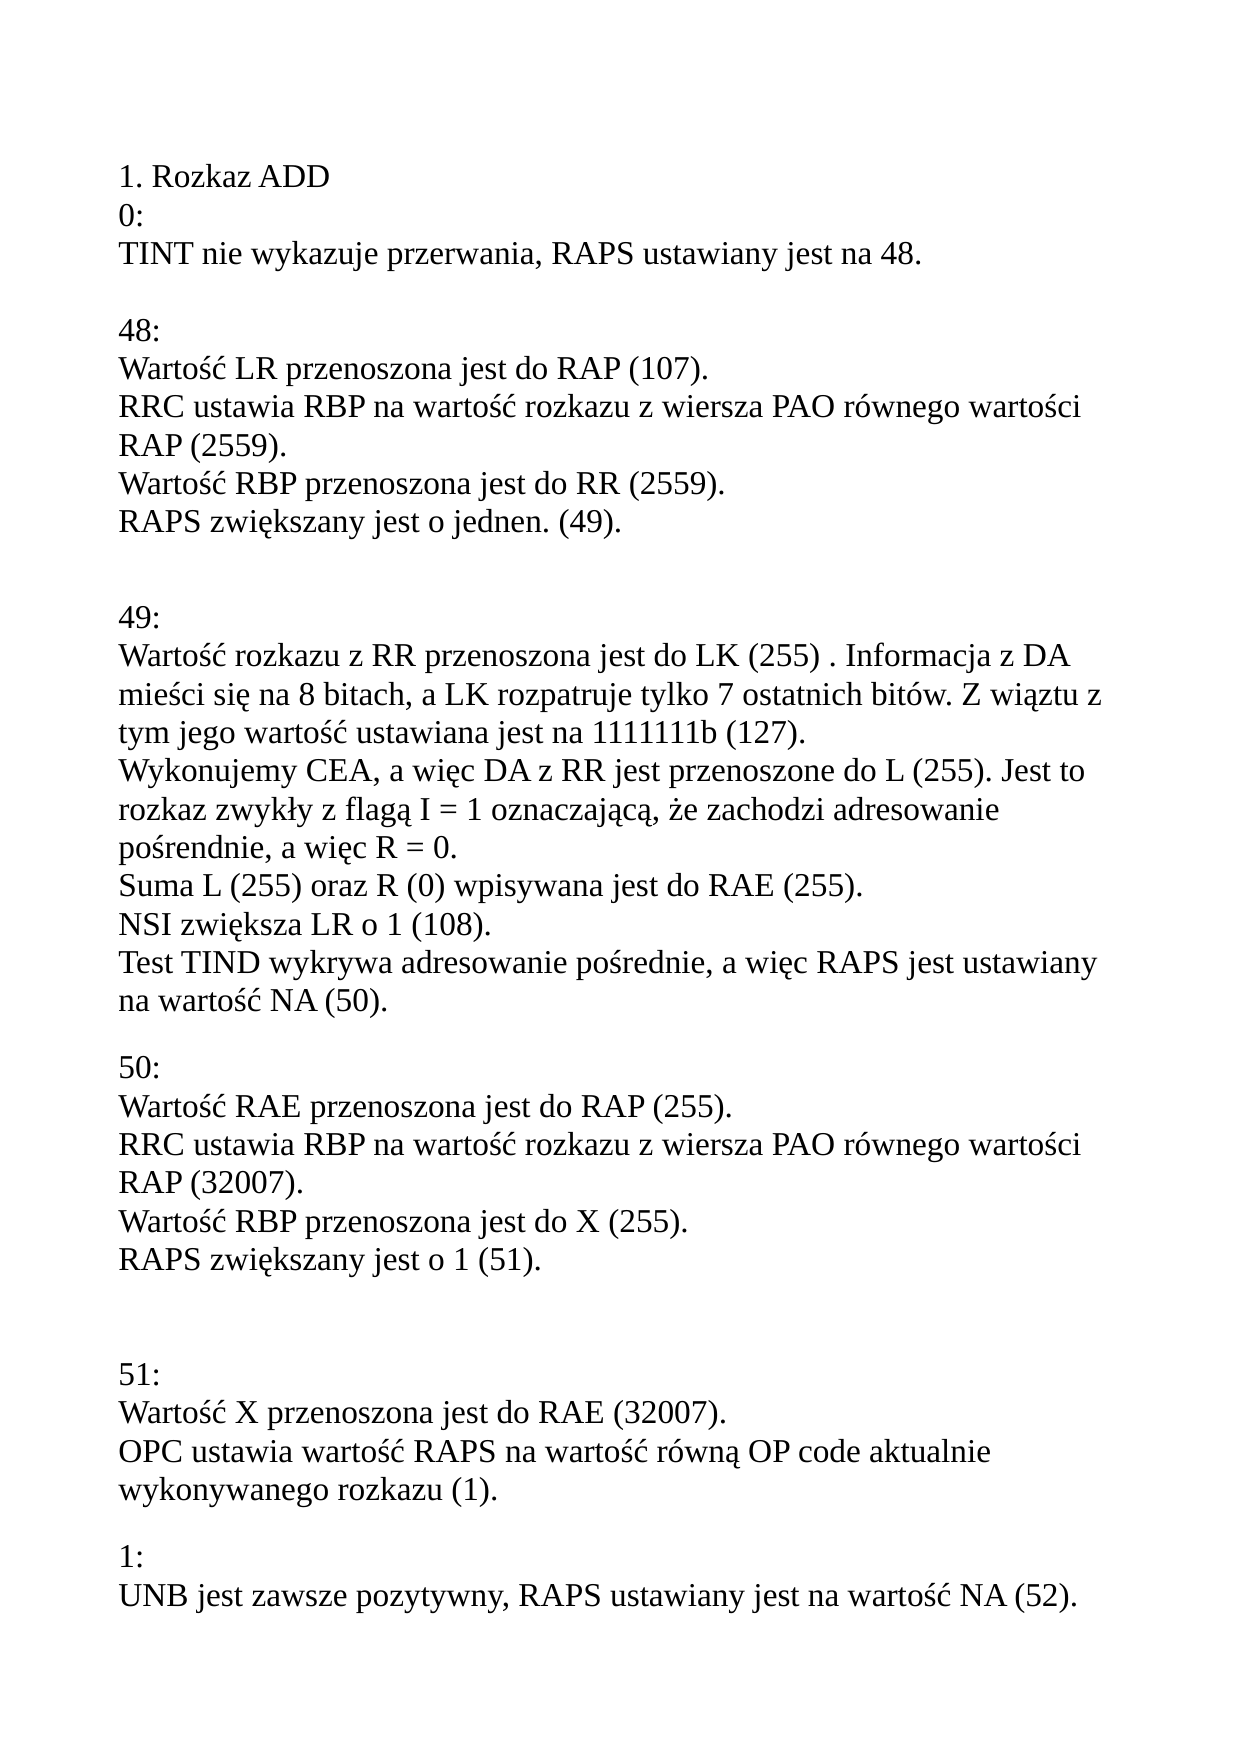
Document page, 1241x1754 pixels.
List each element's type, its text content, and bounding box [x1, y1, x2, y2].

text Wartość LR przenoszona jest do RAP (107). [118, 348, 1122, 386]
text Wartość X przenoszona jest do RAE (32007). [118, 1393, 1122, 1431]
text RRC ustawia RBP na wartość rozkazu z wiersza PAO równego wartości RAP (2559). [118, 386, 1122, 463]
text RRC ustawia RBP na wartość rozkazu z wiersza PAO równego wartości RAP (32007). [118, 1124, 1122, 1201]
text Wartość RBP przenoszona jest do RR (2559). [118, 463, 1122, 501]
text 49: [118, 597, 1122, 636]
text Wartość rozkazu z RR przenoszona jest do LK (255) . Informacja z DA mieści się na 8 bitach, a LK rozpatruje tylko 7 ostatnich bitów. Z wiąztu z tym jego wartość ustawiana jest na 1111111b (127). [118, 636, 1122, 751]
text TINT nie wykazuje przerwania, RAPS ustawiany jest na 48. [118, 233, 1122, 271]
text 48: [118, 310, 1122, 348]
text Suma L (255) oraz R (0) wpisywana jest do RAE (255). [118, 866, 1122, 904]
text 50: [118, 1048, 1122, 1086]
text 1: [118, 1536, 1122, 1575]
text 1. Rozkaz ADD [118, 156, 1122, 195]
text Wartość RAE przenoszona jest do RAP (255). [118, 1086, 1122, 1124]
text 51: [118, 1354, 1122, 1393]
text Wykonujemy CEA, a więc DA z RR jest przenoszone do L (255). Jest to rozkaz zwykły z flagą I = 1 oznaczającą, że zachodzi adresowanie pośrendnie, a więc R = 0. [118, 751, 1122, 866]
text UNB jest zawsze pozytywny, RAPS ustawiany jest na wartość NA (52). [118, 1575, 1122, 1613]
text RAPS zwiększany jest o jednen. (49). [118, 501, 1122, 540]
text 0: [118, 195, 1122, 233]
text RAPS zwiększany jest o 1 (51). [118, 1239, 1122, 1278]
text Test TIND wykrywa adresowanie pośrednie, a więc RAPS jest ustawiany na wartość NA (50). [118, 942, 1122, 1019]
text NSI zwiększa LR o 1 (108). [118, 904, 1122, 942]
text OPC ustawia wartość RAPS na wartość równą OP code aktualnie wykonywanego rozkazu (1). [118, 1431, 1122, 1508]
text Wartość RBP przenoszona jest do X (255). [118, 1201, 1122, 1239]
